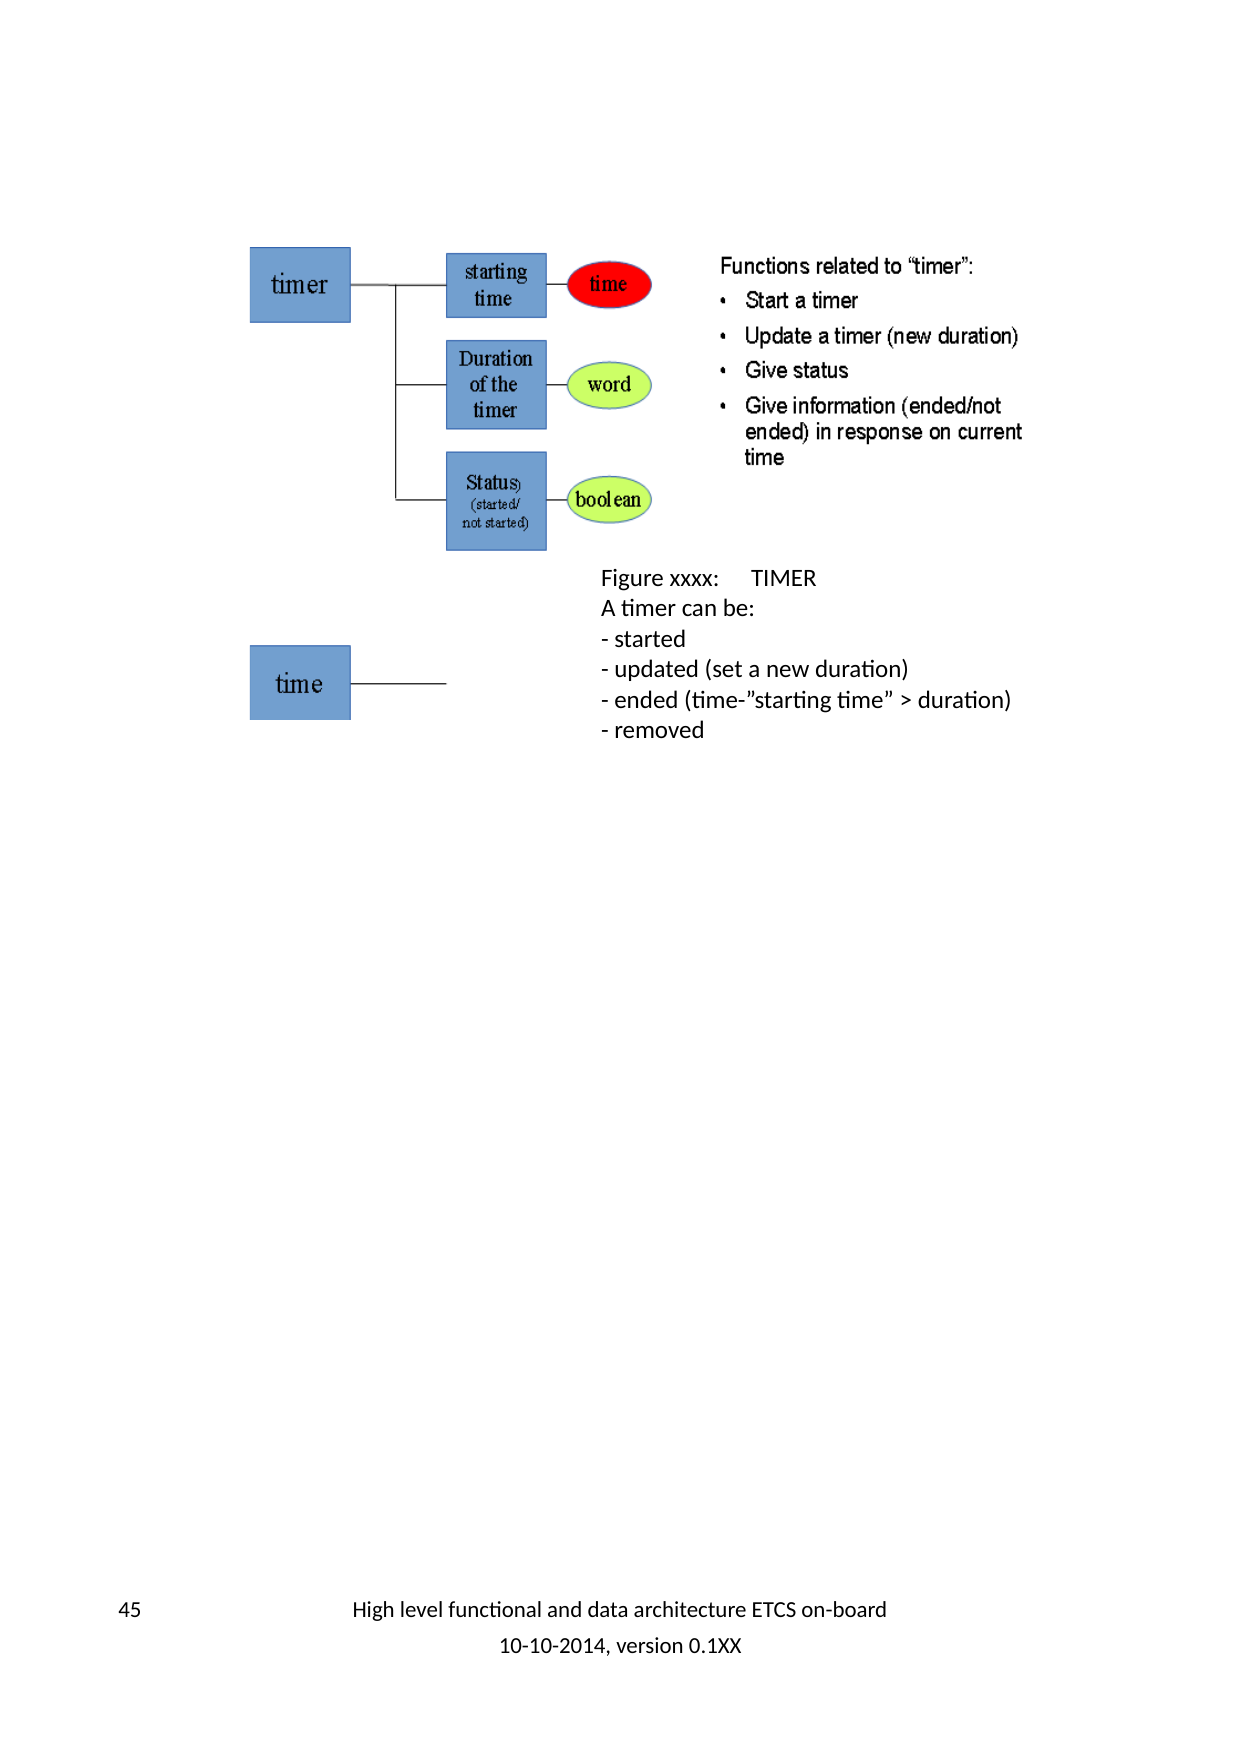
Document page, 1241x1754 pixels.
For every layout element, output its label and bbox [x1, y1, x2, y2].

picture [249, 247, 1044, 720]
